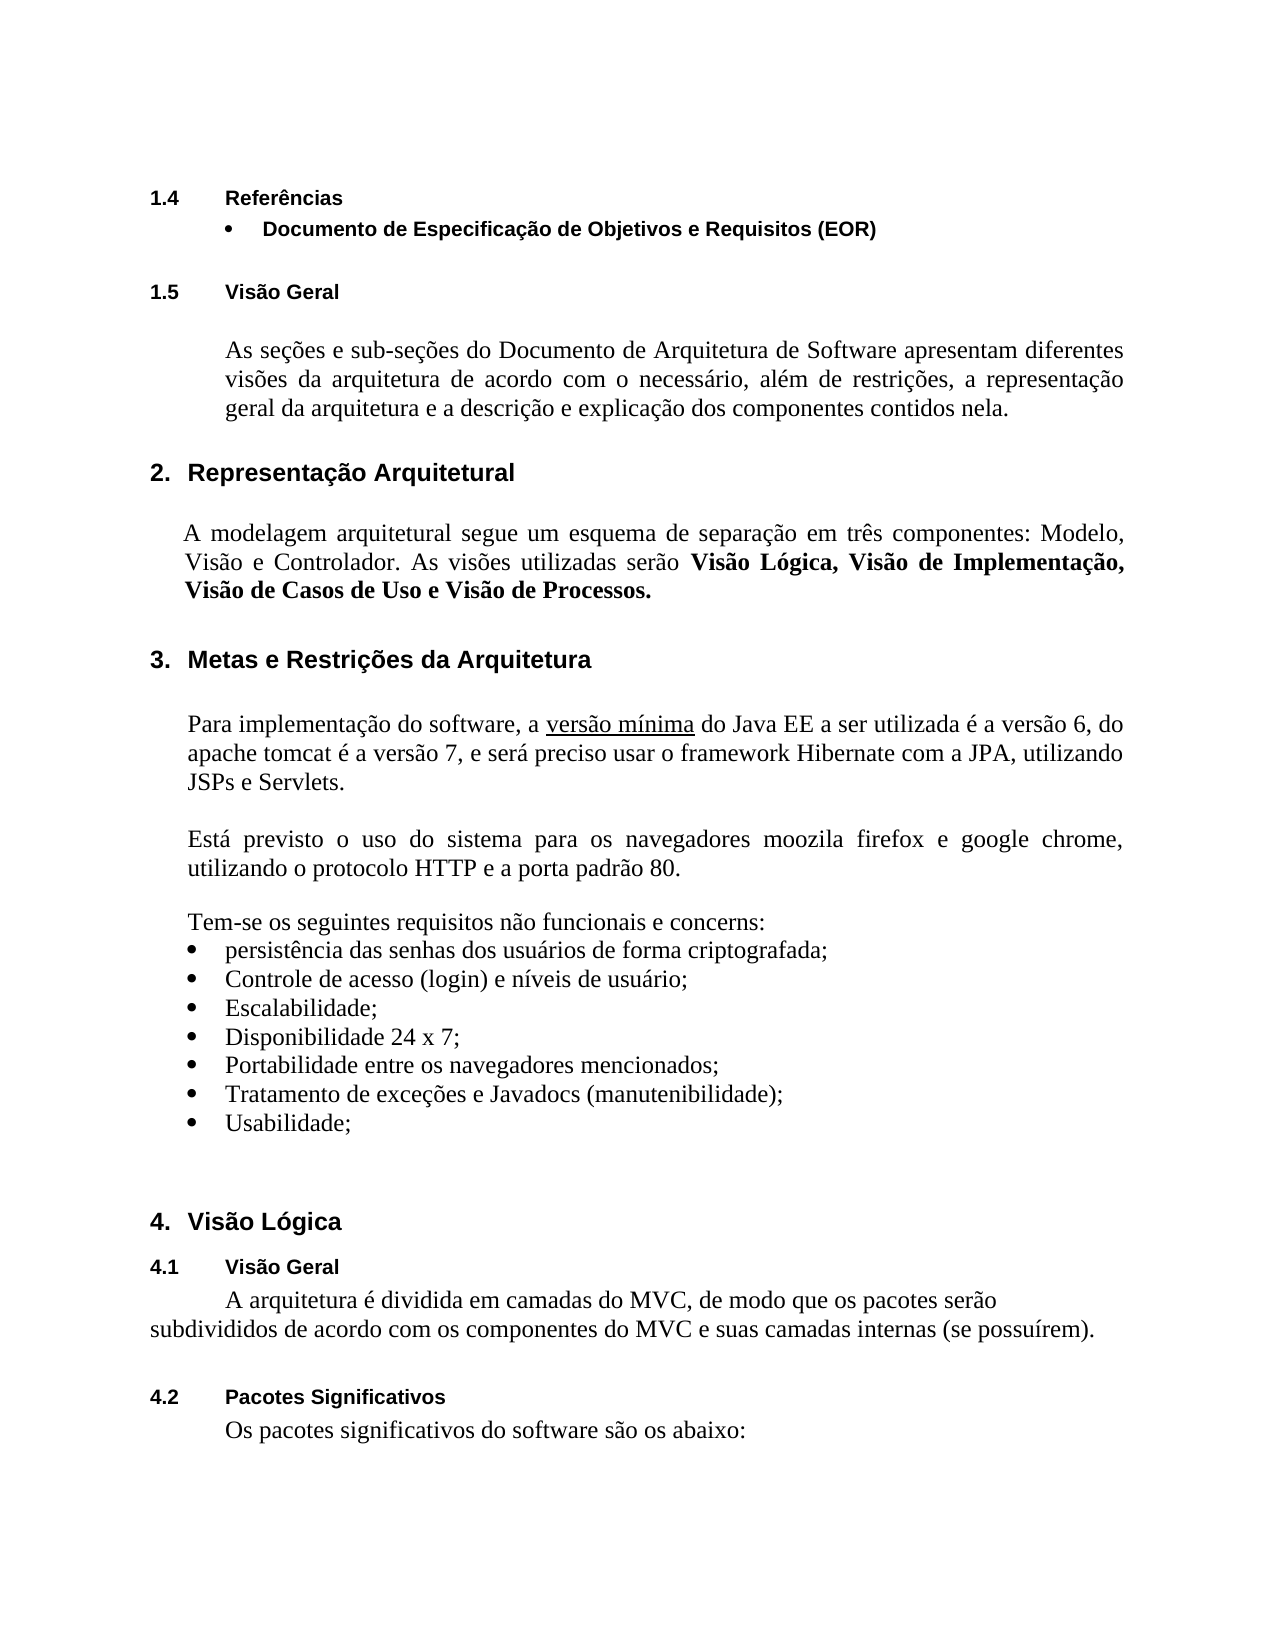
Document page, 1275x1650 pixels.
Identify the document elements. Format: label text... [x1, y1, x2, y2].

text Os pacotes significativos do software são os abaixo: [150, 1415, 1125, 1444]
text A arquitetura é dividida em camadas do MVC, de modo que os pacotes serão subdivididos de acordo com os componentes do MVC e suas camadas internas (se possuírem). [150, 1285, 1125, 1343]
subtitle Pacotes Significativos [150, 1384, 1125, 1409]
text Para implementação do software, a versão mínima do Java EE a ser utilizada é a versão 6, do apache tomcat é a versão 7, e será preciso usar o framework Hibernate com a JPA, utilizando JSPs e Servlets. [187, 709, 1125, 795]
subtitle Referências [150, 185, 1125, 210]
text Tem-se os seguintes requisitos não funcionais e concerns: [187, 907, 1125, 935]
subtitle Representação Arquitetural [150, 458, 1125, 487]
text As seções e sub-seções do Documento de Arquitetura de Software apresentam diferentes visões da arquitetura de acordo com o necessário, além de restrições, a representação geral da arquitetura e a descrição e explicação dos componentes contidos nela. [225, 335, 1125, 421]
subtitle Visão Geral [150, 279, 1125, 304]
list Usabilidade; [187, 1108, 1125, 1137]
subtitle Visão Geral [150, 1254, 1125, 1279]
list Disponibilidade 24 x 7; [187, 1022, 1125, 1050]
subtitle Visão Lógica [150, 1207, 1125, 1235]
subtitle Metas e Restrições da Arquitetura [150, 645, 1125, 674]
list persistência das senhas dos usuários de forma criptografada; [187, 935, 1125, 964]
text A modelagem arquitetural segue um esquema de separação em três componentes: Modelo, Visão e Controlador. As visões utilizadas serão Visão Lógica, Visão de Implementação, Visão de Casos de Uso e Visão de Processos. [183, 518, 1125, 604]
text Está previsto o uso do sistema para os navegadores moozila firefox e google chrome, utilizando o protocolo HTTP e a porta padrão 80. [187, 824, 1125, 882]
list Controle de acesso (login) e níveis de usuário; [187, 964, 1125, 993]
list Tratamento de exceções e Javadocs (manutenibilidade); [187, 1079, 1125, 1108]
list Documento de Especificação de Objetivos e Requisitos (EOR) [225, 216, 1125, 241]
list Portabilidade entre os navegadores mencionados; [187, 1050, 1125, 1079]
list Escalabilidade; [187, 993, 1125, 1022]
